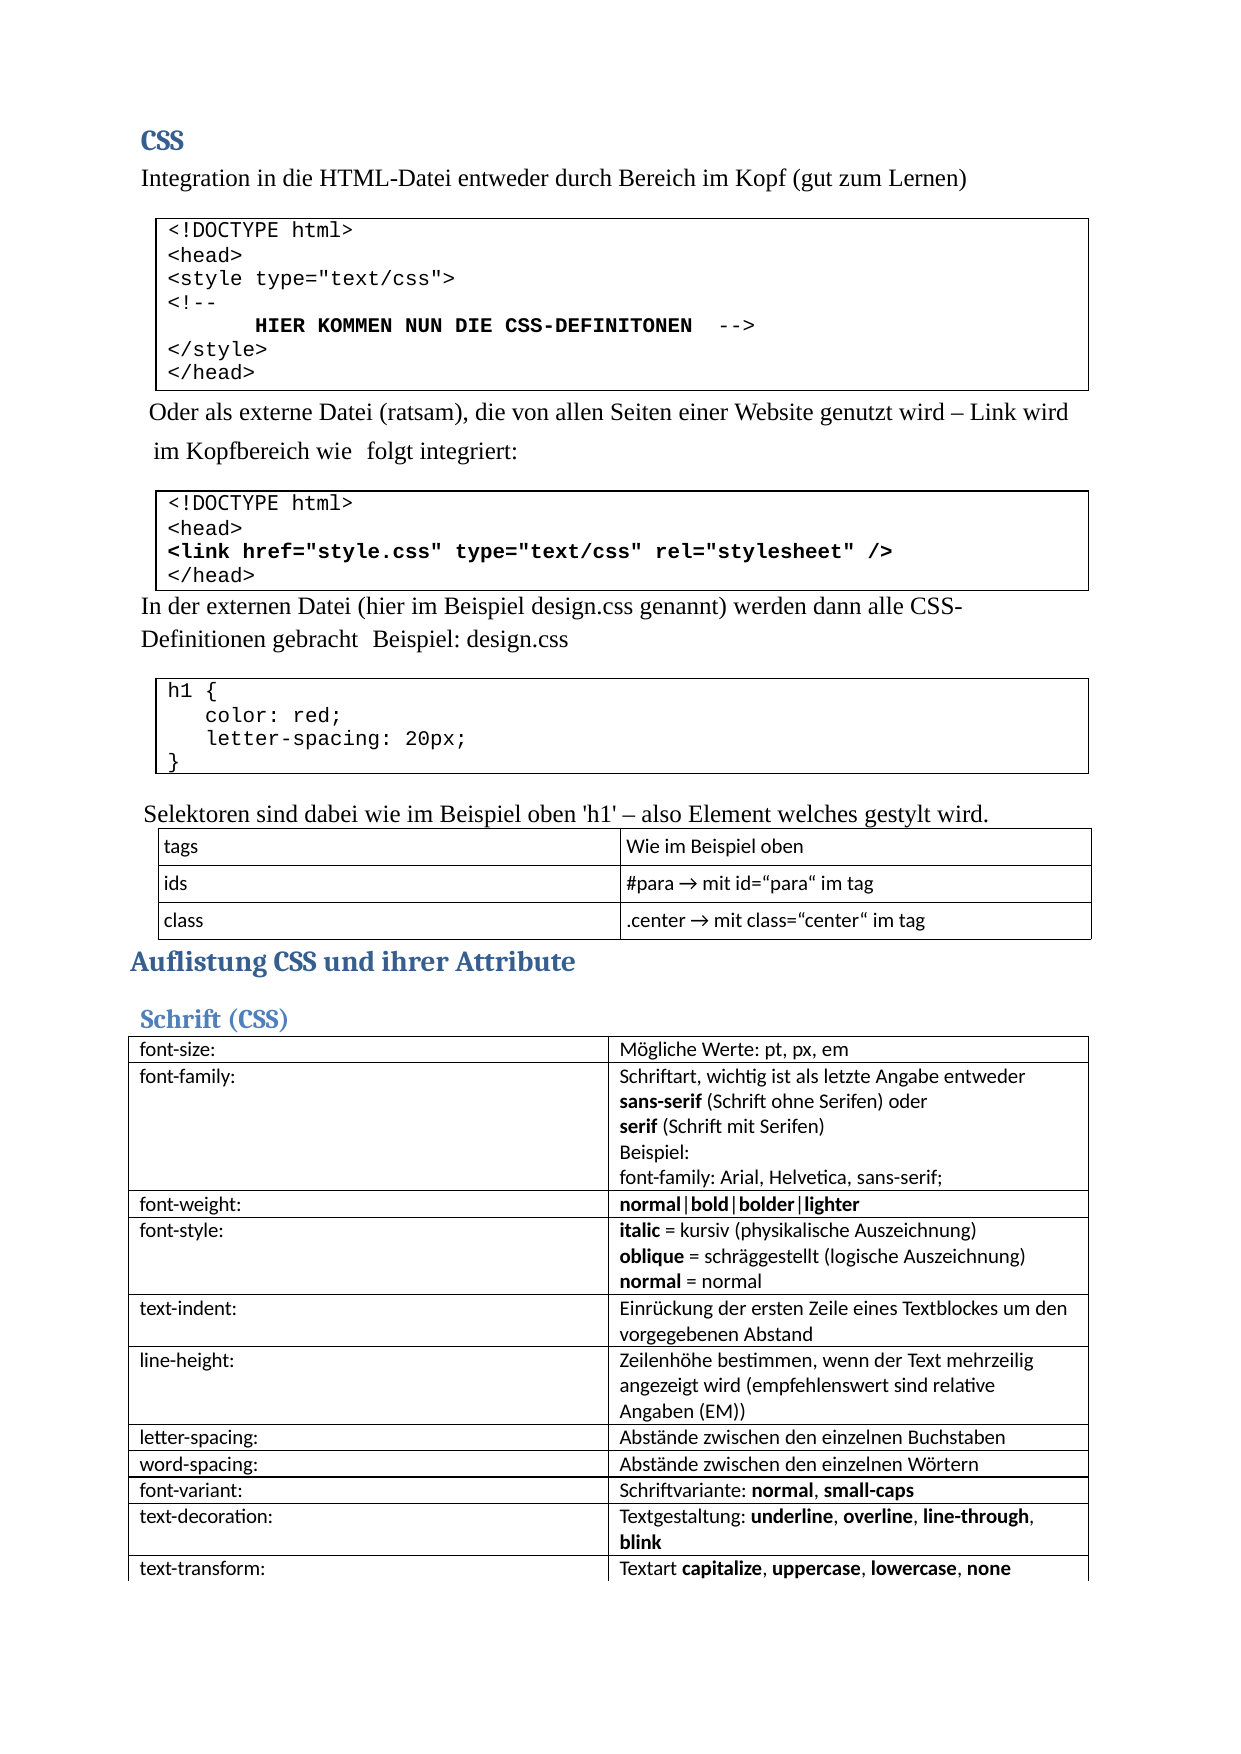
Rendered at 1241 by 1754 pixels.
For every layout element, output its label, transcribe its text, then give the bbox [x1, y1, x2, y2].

table_cell Schriftvariante: normal, small-caps [609, 1478, 1088, 1503]
table_cell font-style: [129, 1218, 608, 1294]
table_header Mögliche Werte: pt, px, em [609, 1037, 1088, 1062]
table_cell letter-spacing: [129, 1425, 608, 1450]
table_cell line-height: [129, 1347, 608, 1423]
text color: red; [205, 703, 1088, 727]
table_cell font-weight: [129, 1191, 608, 1217]
text Integration in die HTML-Datei entweder durch Bereich im Kopf (gut zum Lernen) [141, 163, 1122, 192]
text </head> [167, 563, 1088, 587]
table_cell ids [159, 866, 620, 902]
text } [167, 751, 1088, 772]
text </style> [167, 337, 1088, 361]
table_cell normal|bold|bolder|lighter [609, 1191, 1088, 1217]
text <head> [167, 516, 1088, 539]
table_cell Textart capitalize, uppercase, lowercase, none [609, 1556, 1088, 1581]
table_cell word-spacing: [129, 1451, 608, 1476]
text <!DOCTYPE html> [167, 219, 1088, 243]
table_header Wie im Beispiel oben [621, 829, 1091, 865]
table_header tags [159, 829, 620, 865]
text im Kopfbereich wie folgt integriert: [118, 436, 1072, 465]
text <link href="style.css" type="text/css" rel="stylesheet" /> [167, 539, 1088, 563]
text </head> [167, 361, 1088, 384]
table_cell .center → mit class=“center“ im tag [621, 903, 1091, 939]
subtitle CSS [141, 124, 1122, 158]
text In der externen Datei (hier im Beispiel design.css genannt) werden dann alle CSS-Definitionen gebracht Beispiel: design.css [141, 591, 1001, 653]
text Selektoren sind dabei wie im Beispiel oben 'h1' – also Element welches gestylt wird. [118, 799, 1122, 828]
table_cell font-family: [129, 1063, 608, 1190]
text Oder als externe Datei (ratsam), die von allen Seiten einer Website genutzt wird – Link wird [118, 397, 1072, 426]
table_cell font-variant: [129, 1478, 608, 1503]
table_cell italic = kursiv (physikalische Auszeichnung) oblique = schräggestellt (logische Auszeichnung) normal = normal [609, 1218, 1088, 1294]
table_cell Abstände zwischen den einzelnen Buchstaben [609, 1425, 1088, 1450]
table_cell Schriftart, wichtig ist als letzte Angabe entweder sans-serif (Schrift ohne Serifen) oder serif (Schrift mit Serifen) Beispiel: font-family: Arial, Helvetica, sans-serif; [609, 1063, 1088, 1190]
text h1 { [167, 679, 1088, 703]
table_cell Zeilenhöhe bestimmen, wenn der Text mehrzeilig angezeigt wird (empfehlenswert sind relative Angaben (EM)) [609, 1347, 1088, 1423]
table_cell Abstände zwischen den einzelnen Wörtern [609, 1451, 1088, 1476]
table_header font-size: [129, 1037, 608, 1062]
text letter-spacing: 20px; [205, 727, 1088, 750]
text HIER KOMMEN NUN DIE CSS-DEFINITONEN --> [255, 314, 1088, 337]
table_cell #para → mit id=“para“ im tag [621, 866, 1091, 902]
text <!DOCTYPE html> [167, 492, 1088, 516]
table_cell text-transform: [129, 1556, 608, 1581]
table_cell text-decoration: [129, 1504, 608, 1555]
table_cell Textgestaltung: underline, overline, line-through, blink [609, 1504, 1088, 1555]
subtitle Auflistung CSS und ihrer Attribute [130, 945, 1122, 979]
subtitle Schrift (CSS) [141, 1004, 1122, 1036]
text <!-- [167, 290, 1088, 314]
table_cell Einrückung der ersten Zeile eines Textblockes um den vorgegebenen Abstand [609, 1295, 1088, 1346]
table_cell class [159, 903, 620, 939]
table_cell text-indent: [129, 1295, 608, 1346]
text <head> [167, 243, 1088, 267]
text <style type="text/css"> [167, 267, 1088, 290]
